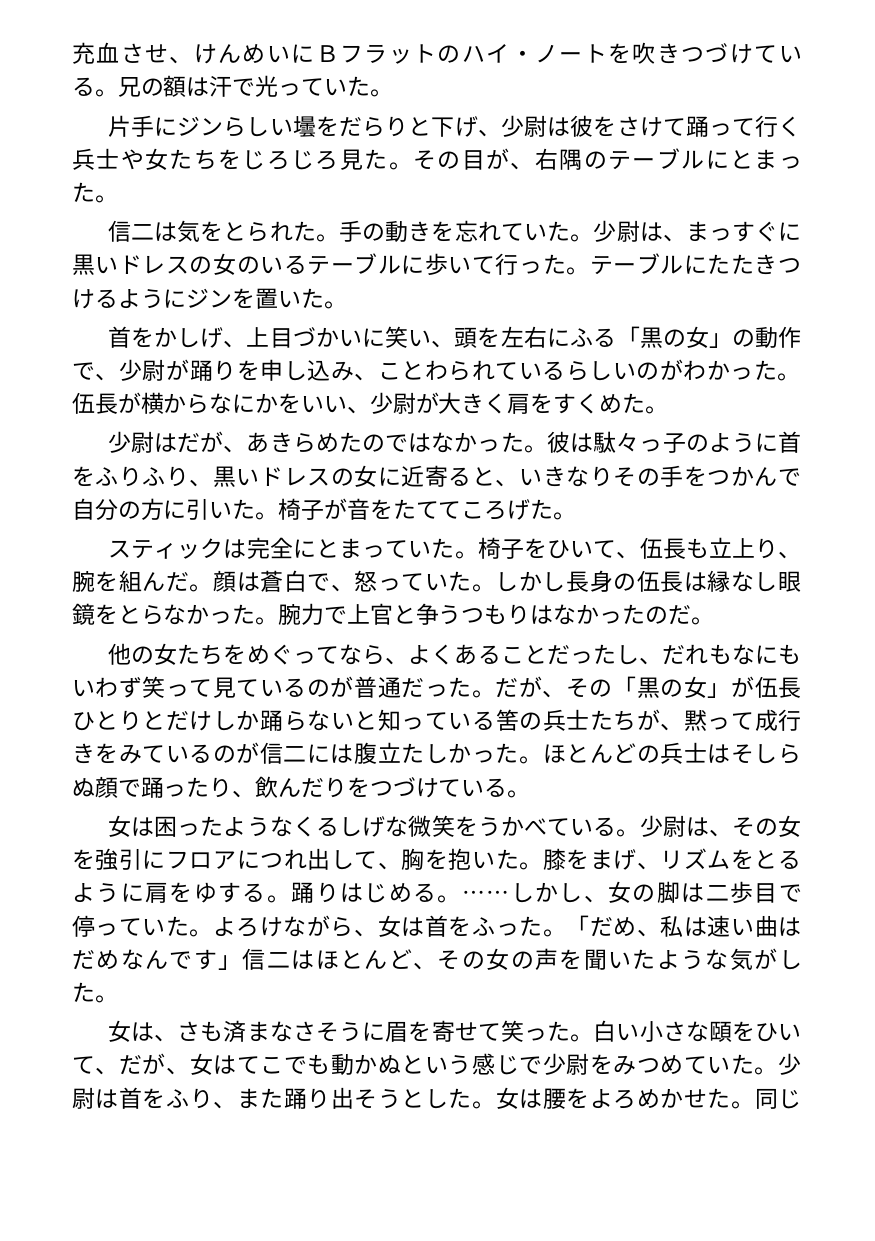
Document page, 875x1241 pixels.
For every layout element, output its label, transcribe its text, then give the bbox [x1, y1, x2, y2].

text 充血させ、けんめいにＢフラットのハイ・ノートを吹きつづけている。兄の額は汗で光っていた。 [72, 36, 802, 102]
text 片手にジンらしい壜をだらりと下げ、少尉は彼をさけて踊って行く兵士や女たちをじろじろ見た。その目が、右隅のテーブルにとまった。 [72, 108, 802, 208]
text スティックは完全にとまっていた。椅子をひいて、伍長も立上り、腕を組んだ。顔は蒼白で、怒っていた。しかし長身の伍長は縁なし眼鏡をとらなかった。腕力で上官と争うつもりはなかったのだ。 [72, 531, 802, 631]
text 女は困ったようなくるしげな微笑をうかべている。少尉は、その女を強引にフロアにつれ出して、胸を抱いた。膝をまげ、リズムをとるように肩をゆする。踊りはじめる。……しかし、女の脚は二歩目で停っていた。よろけながら、女は首をふった。「だめ、私は速い曲はだめなんです」信二はほとんど、その女の声を聞いたような気がした。 [72, 809, 802, 1008]
text 首をかしげ、上目づかいに笑い、頭を左右にふる「黒の女」の動作で、少尉が踊りを申し込み、ことわられているらしいのがわかった。伍長が横からなにかをいい、少尉が大きく肩をすくめた。 [72, 320, 802, 419]
text 少尉はだが、あきらめたのではなかった。彼は駄々っ子のように首をふりふり、黒いドレスの女に近寄ると、いきなりその手をつかんで自分の方に引いた。椅子が音をたててころげた。 [72, 425, 802, 525]
text 女は、さも済まなさそうに眉を寄せて笑った。白い小さな頤をひいて、だが、女はてこでも動かぬという感じで少尉をみつめていた。少尉は首をふり、また踊り出そうとした。女は腰をよろめかせた。同じ [72, 1014, 802, 1114]
text 信二は気をとられた。手の動きを忘れていた。少尉は、まっすぐに黒いドレスの女のいるテーブルに歩いて行った。テーブルにたたきつけるようにジンを置いた。 [72, 214, 802, 314]
text 他の女たちをめぐってなら、よくあることだったし、だれもなにもいわず笑って見ているのが普通だった。だが、その「黒の女」が伍長ひとりとだけしか踊らないと知っている筈の兵士たちが、黙って成行きをみているのが信二には腹立たしかった。ほとんどの兵士はそしらぬ顔で踊ったり、飲んだりをつづけている。 [72, 637, 802, 803]
